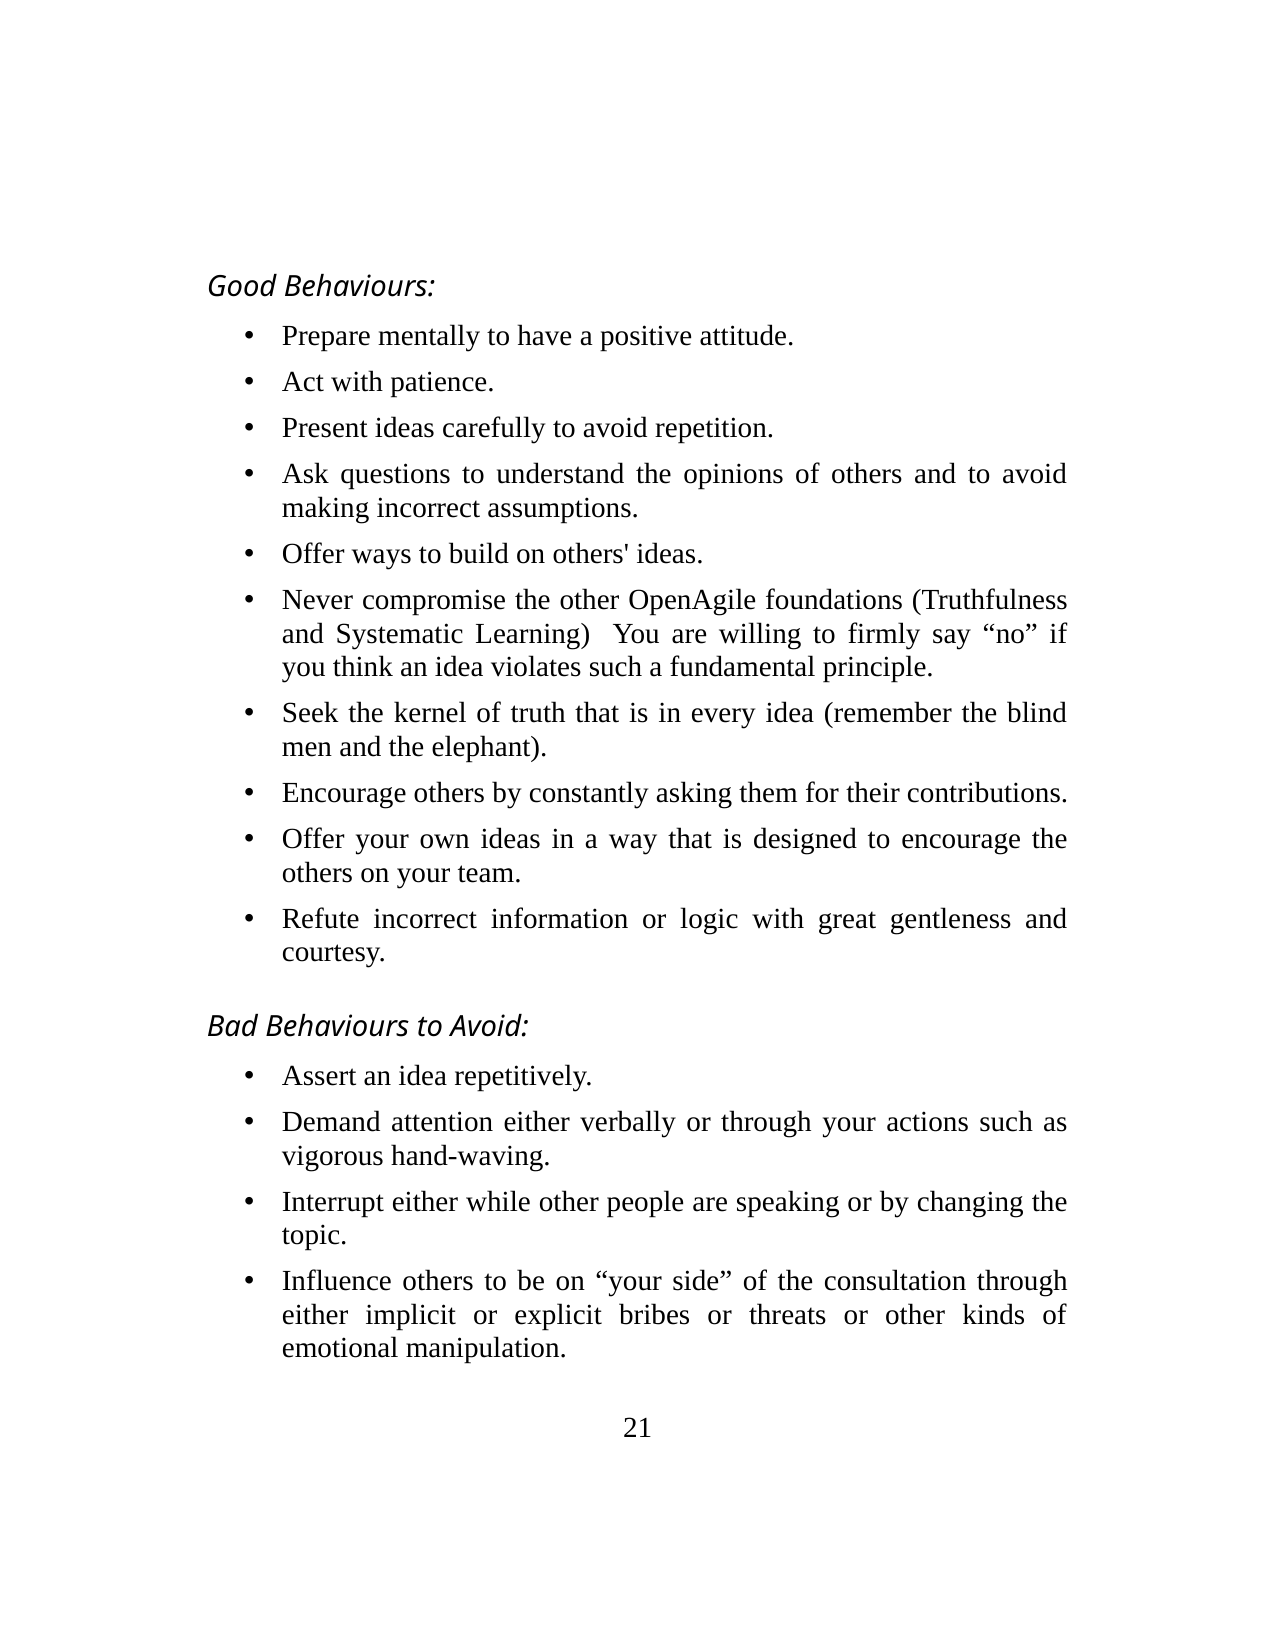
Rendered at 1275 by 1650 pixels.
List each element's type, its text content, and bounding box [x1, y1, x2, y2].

list Assert an idea repetitively. [244, 1058, 1068, 1091]
list Ask questions to understand the opinions of others and to avoid making incorrect assumptions. [244, 456, 1068, 523]
list Encourage others by constantly asking them for their contributions. [244, 775, 1068, 809]
list Seek the kernel of truth that is in every idea (remember the blind men and the elephant). [244, 695, 1068, 763]
list Prepare mentally to have a positive attitude. [244, 318, 1068, 352]
subtitle Bad Behaviours to Avoid: [207, 1006, 1068, 1045]
list Offer your own ideas in a way that is designed to encourage the others on your team. [244, 821, 1068, 888]
list Interrupt either while other people are speaking or by changing the topic. [244, 1184, 1068, 1251]
list Never compromise the other OpenAgile foundations (Truthfulness and Systematic Learning) You are willing to firmly say “no” if you think an idea violates such a fundamental principle. [244, 582, 1068, 683]
list Refute incorrect information or logic with great gentleness and courtesy. [244, 901, 1068, 968]
subtitle Good Behaviours: [207, 266, 1068, 305]
list Offer ways to build on others' ideas. [244, 536, 1068, 570]
list Demand attention either verbally or through your actions such as vigorous hand-waving. [244, 1104, 1068, 1171]
list Present ideas carefully to avoid repetition. [244, 410, 1068, 444]
list Influence others to be on “your side” of the consultation through either implicit or explicit bribes or threats or other kinds of emotional manipulation. [244, 1263, 1068, 1364]
list Act with patience. [244, 364, 1068, 398]
